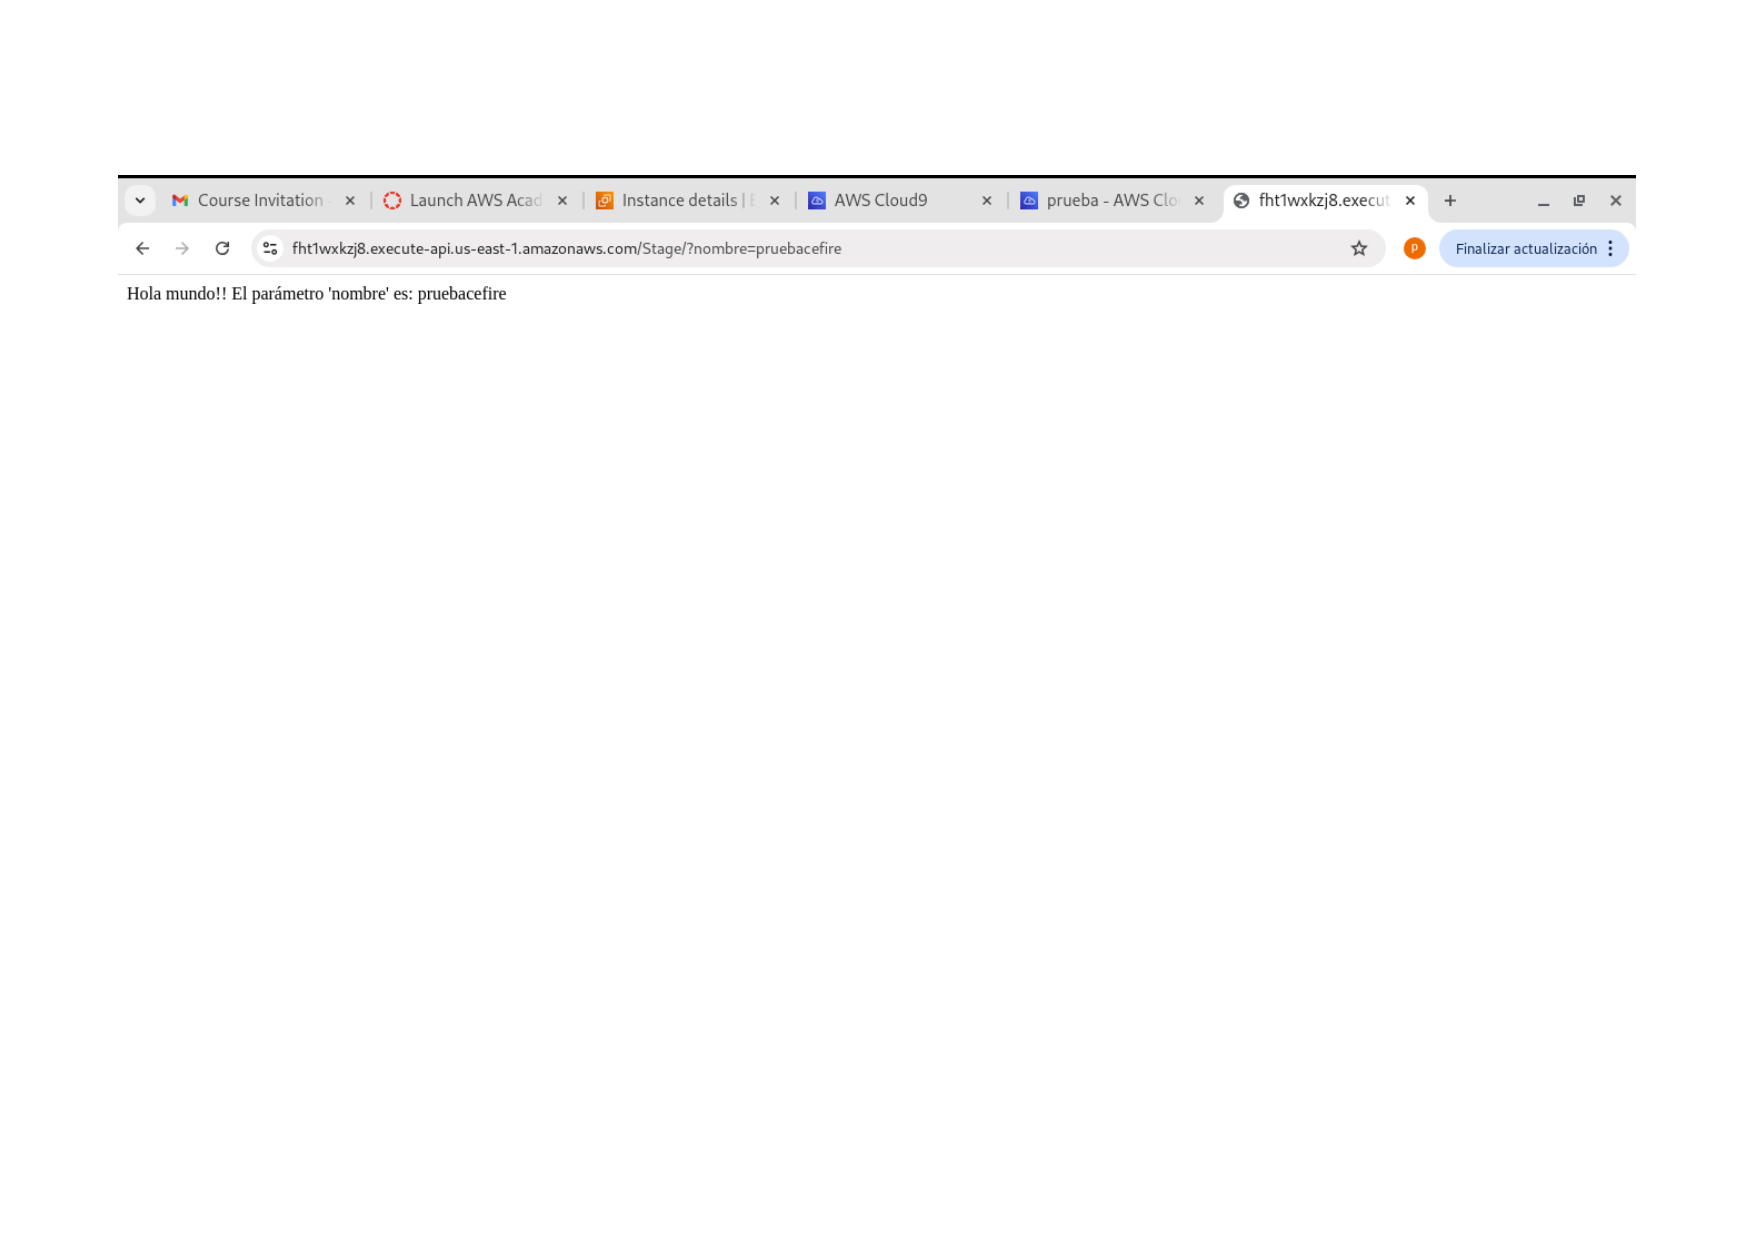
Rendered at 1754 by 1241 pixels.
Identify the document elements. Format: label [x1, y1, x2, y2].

picture [118, 175, 1636, 949]
